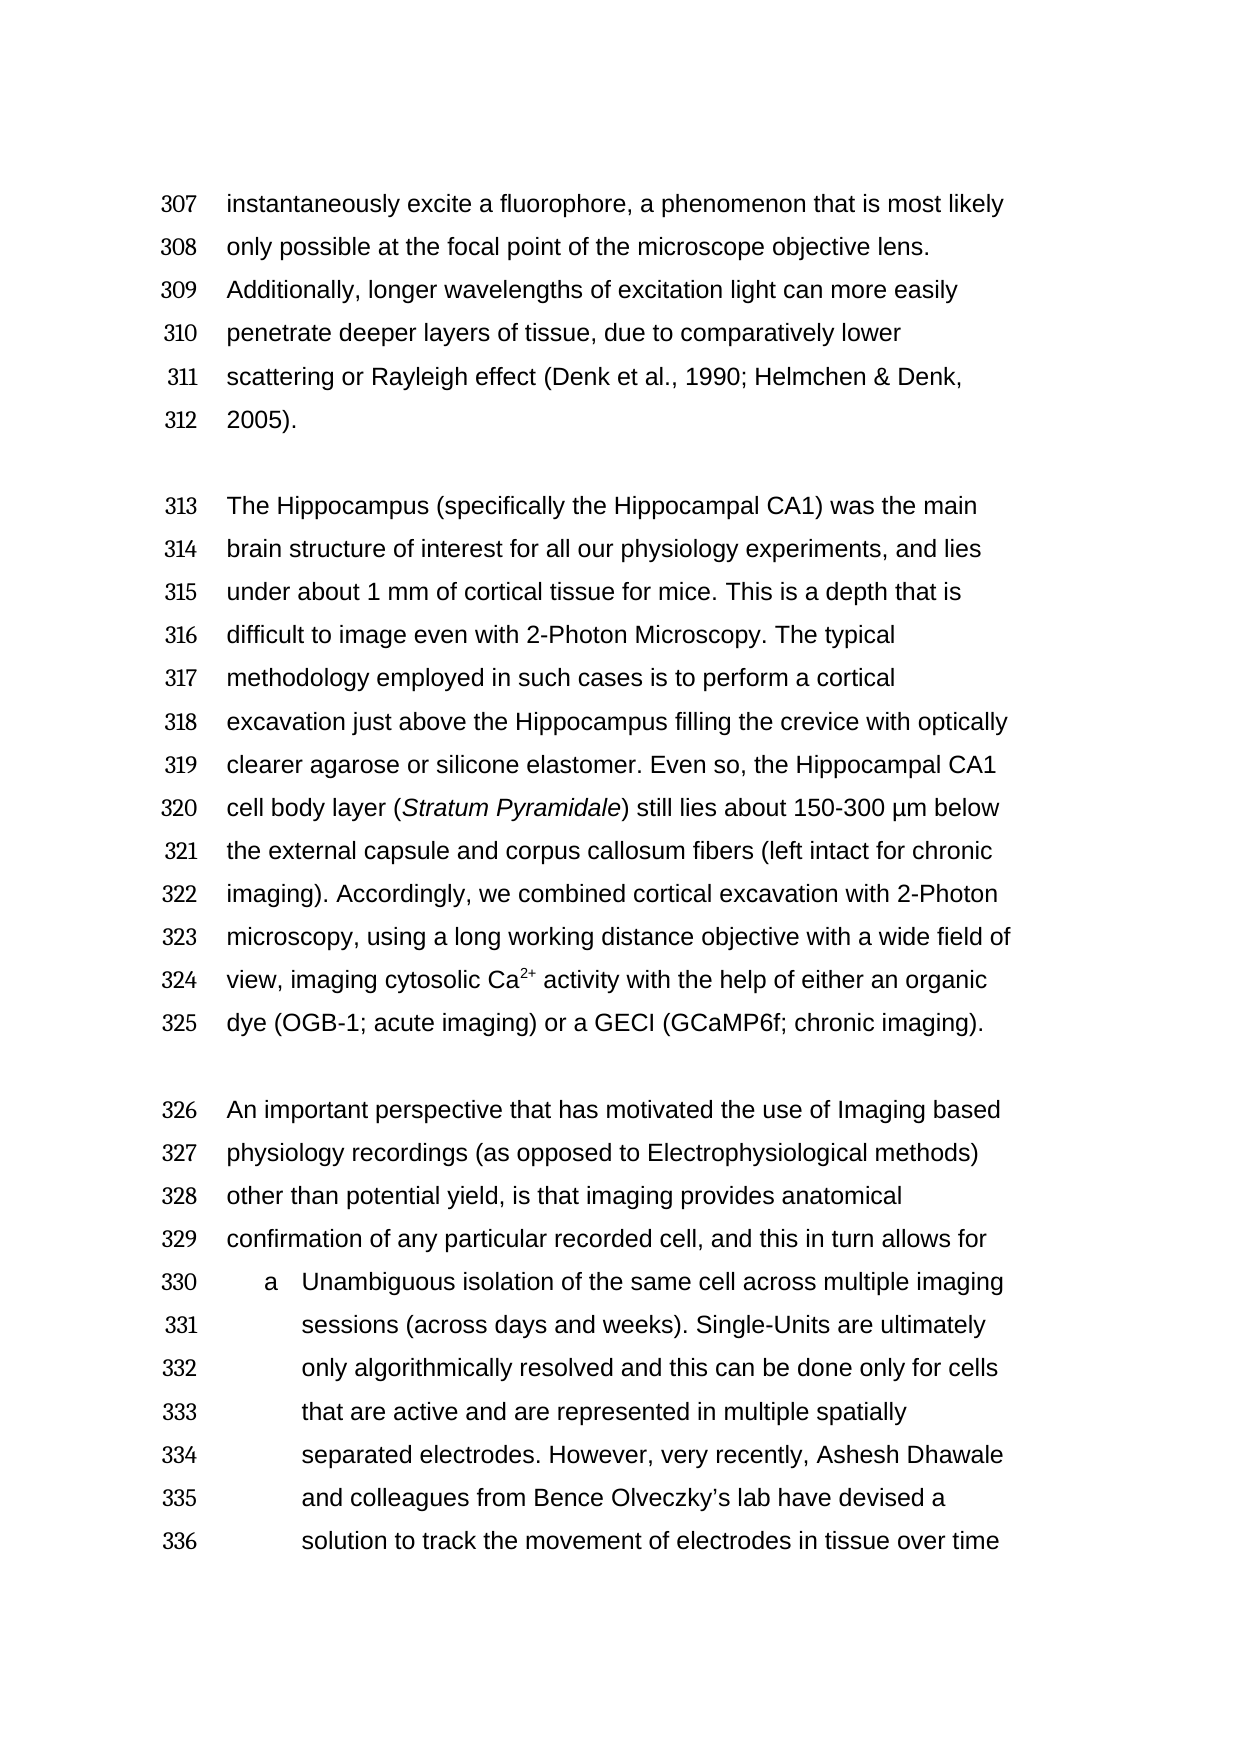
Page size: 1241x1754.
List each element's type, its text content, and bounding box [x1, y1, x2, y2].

text instantaneously excite a fluorophore, a phenomenon that is most likely only possible at the focal point of the microscope objective lens. Additionally, longer wavelengths of excitation light can more easily penetrate deeper layers of tissue, due to comparatively lower scattering or Rayleigh effect (Denk et al., 1990; Helmchen & Denk, 2005)⁠. [226, 189, 1014, 433]
text The Hippocampus (specifically the Hippocampal CA1) was the main brain structure of interest for all our physiology experiments, and lies under about 1 mm of cortical tissue for mice. This is a depth that is difficult to image even with 2-Photon Microscopy. The typical methodology employed in such cases is to perform a cortical excavation just above the Hippocampus filling the crevice with optically clearer agarose or silicone elastomer. Even so, the Hippocampal CA1 cell body layer (Stratum Pyramidale) still lies about 150-300 µm below the external capsule and corpus callosum fibers (left intact for chronic imaging). Accordingly, we combined cortical excavation with 2-Photon microscopy, using a long working distance objective with a wide field of view, imaging cytosolic Ca2+ activity with the help of either an organic dye (OGB-1; acute imaging) or a GECI (GCaMP6f; chronic imaging). [226, 491, 1014, 1037]
text An important perspective that has motivated the use of Imaging based physiology recordings (as opposed to Electrophysiological methods) other than potential yield, is that imaging provides anatomical confirmation of any particular recorded cell, and this in turn allows for [226, 1094, 1014, 1253]
list Unambiguous isolation of the same cell across multiple imaging sessions (across days and weeks). Single-Units are ultimately only algorithmically resolved and this can be done only for cells that are active and are represented in multiple spatially separated electrodes. However, very recently, Ashesh Dhawale and colleagues from Bence Olveczky’s lab have devised a solution to track the movement of electrodes in tissue over time [264, 1267, 1014, 1554]
